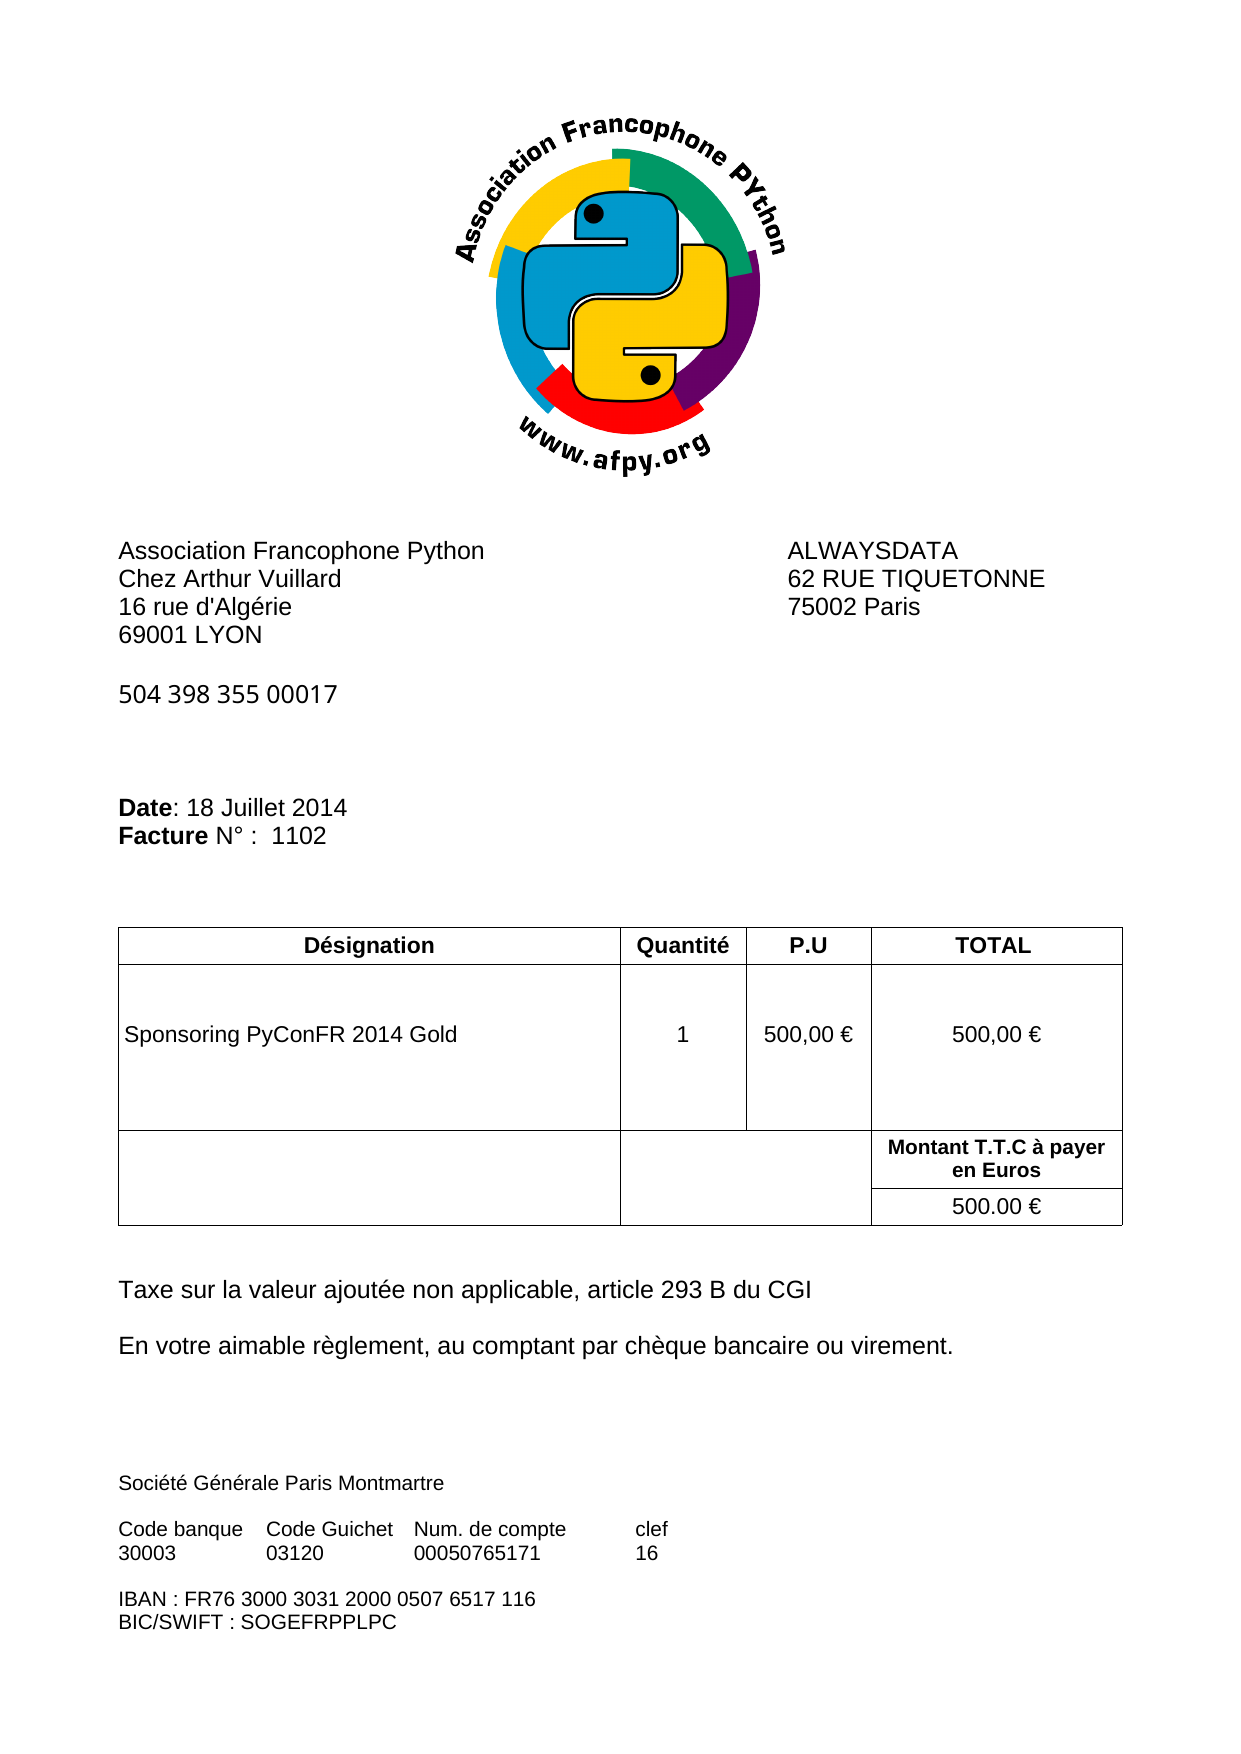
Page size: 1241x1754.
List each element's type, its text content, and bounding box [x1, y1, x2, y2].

table_header P.U [747, 928, 871, 964]
table_header [535, 537, 787, 711]
table_header Montant T.T.C à payer en Euros [872, 1131, 1122, 1188]
text Facture N° : 1102 [118, 822, 1122, 850]
table_header ALWAYSDATA 62 RUE TIQUETONNE 75002 Paris [787, 537, 1122, 711]
table_cell 500,00 € [872, 965, 1122, 1129]
table_cell 500,00 € [747, 965, 871, 1129]
table_header Association Francophone Python Chez Arthur Vuillard 16 rue d'Algérie 69001 LYON 504 398 355 00017 [118, 537, 535, 711]
text Date: 18 Juillet 2014 [118, 794, 1122, 822]
table_header [119, 1131, 620, 1225]
text En votre aimable règlement, au comptant par chèque bancaire ou virement. [118, 1332, 1122, 1360]
table_header Désignation [119, 928, 620, 964]
table_cell 500.00 € [872, 1189, 1122, 1225]
text Société Générale Paris Montmartre [118, 1472, 1122, 1495]
text Code banque Code Guichet Num. de compte clef [118, 1518, 1122, 1541]
picture [455, 118, 785, 477]
text IBAN : FR76 3000 3031 2000 0507 6517 116 [118, 1588, 1122, 1611]
text Taxe sur la valeur ajoutée non applicable, article 293 B du CGI [118, 1276, 1122, 1304]
text 30003 03120 00050765171 16 [118, 1541, 1122, 1564]
table_cell Sponsoring PyConFR 2014 Gold [119, 965, 620, 1129]
table_header TOTAL [872, 928, 1122, 964]
text BIC/SWIFT : SOGEFRPPLPC [118, 1611, 1122, 1634]
table_header [621, 1131, 871, 1225]
table_cell 1 [621, 965, 746, 1129]
table_header Quantité [621, 928, 746, 964]
